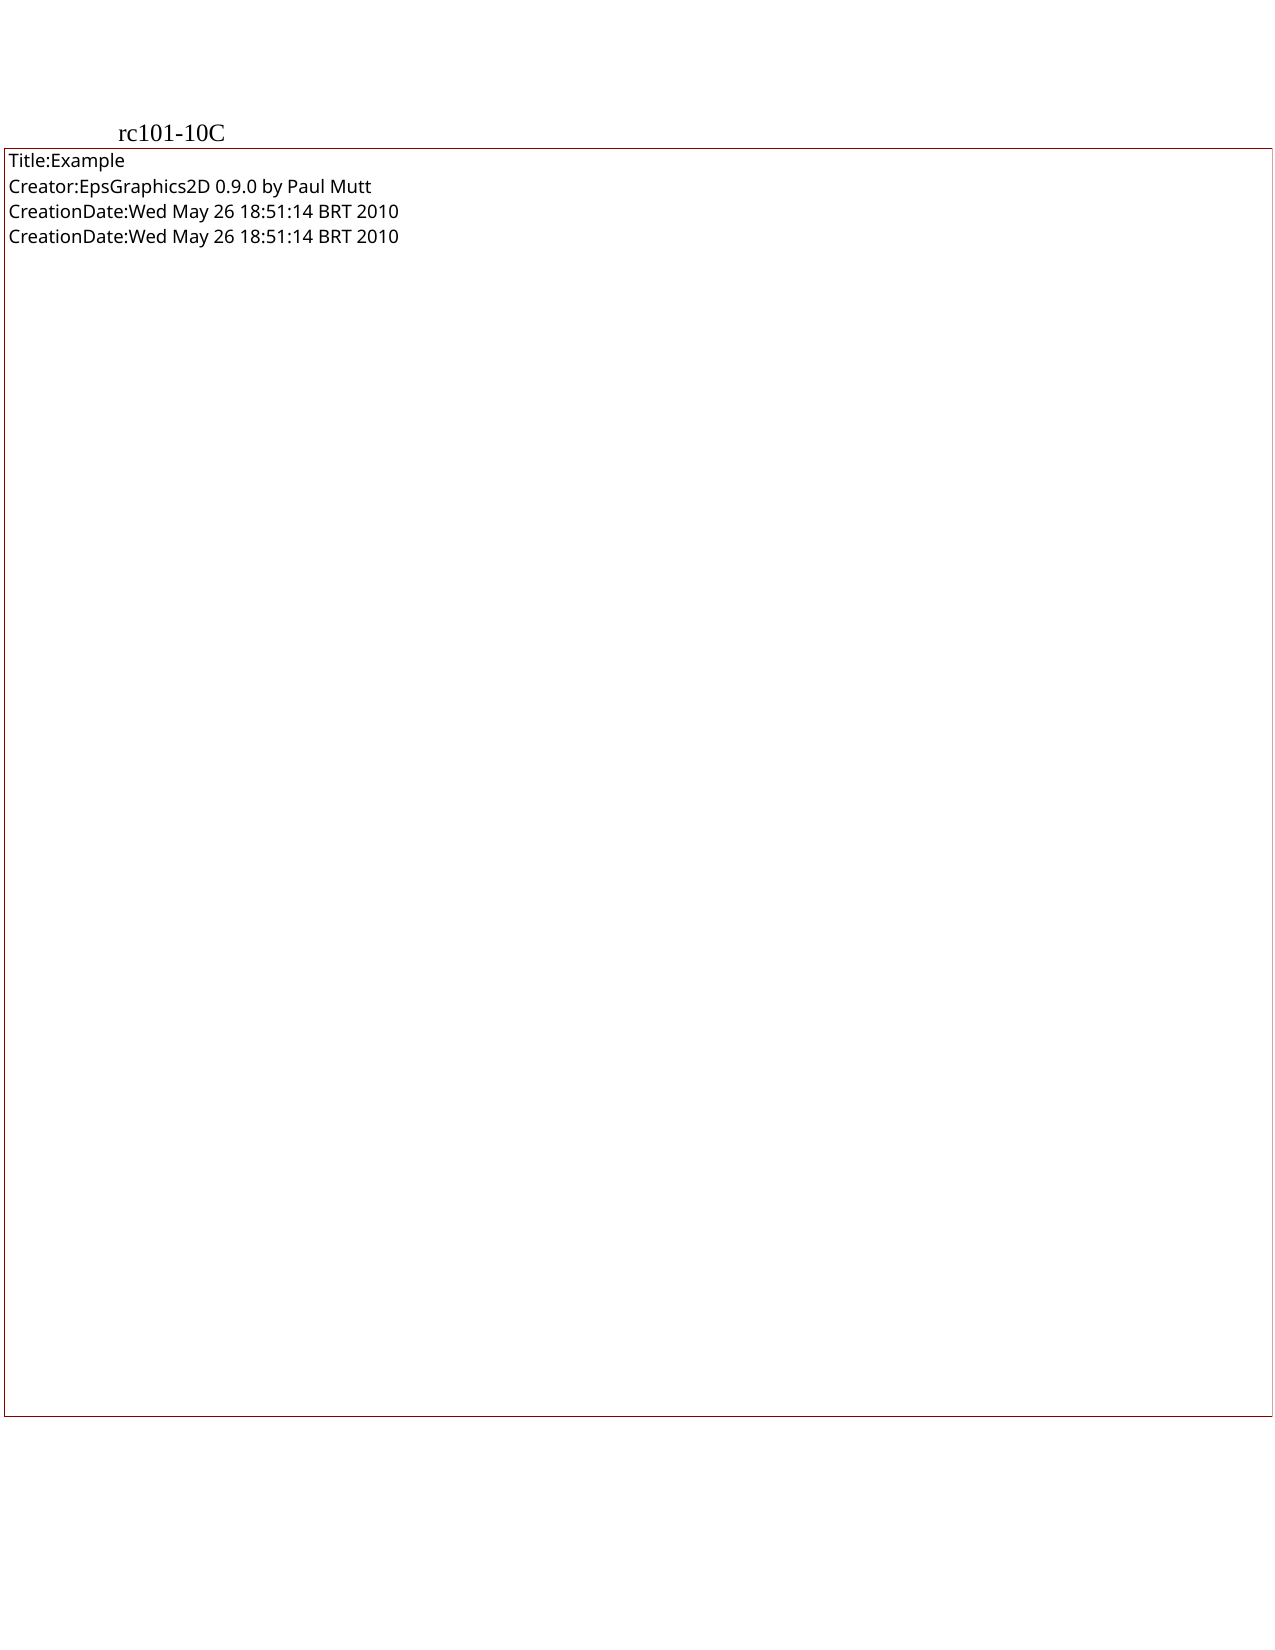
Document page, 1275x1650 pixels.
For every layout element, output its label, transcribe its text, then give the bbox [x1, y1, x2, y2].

text rc101-10C [118, 118, 1157, 147]
